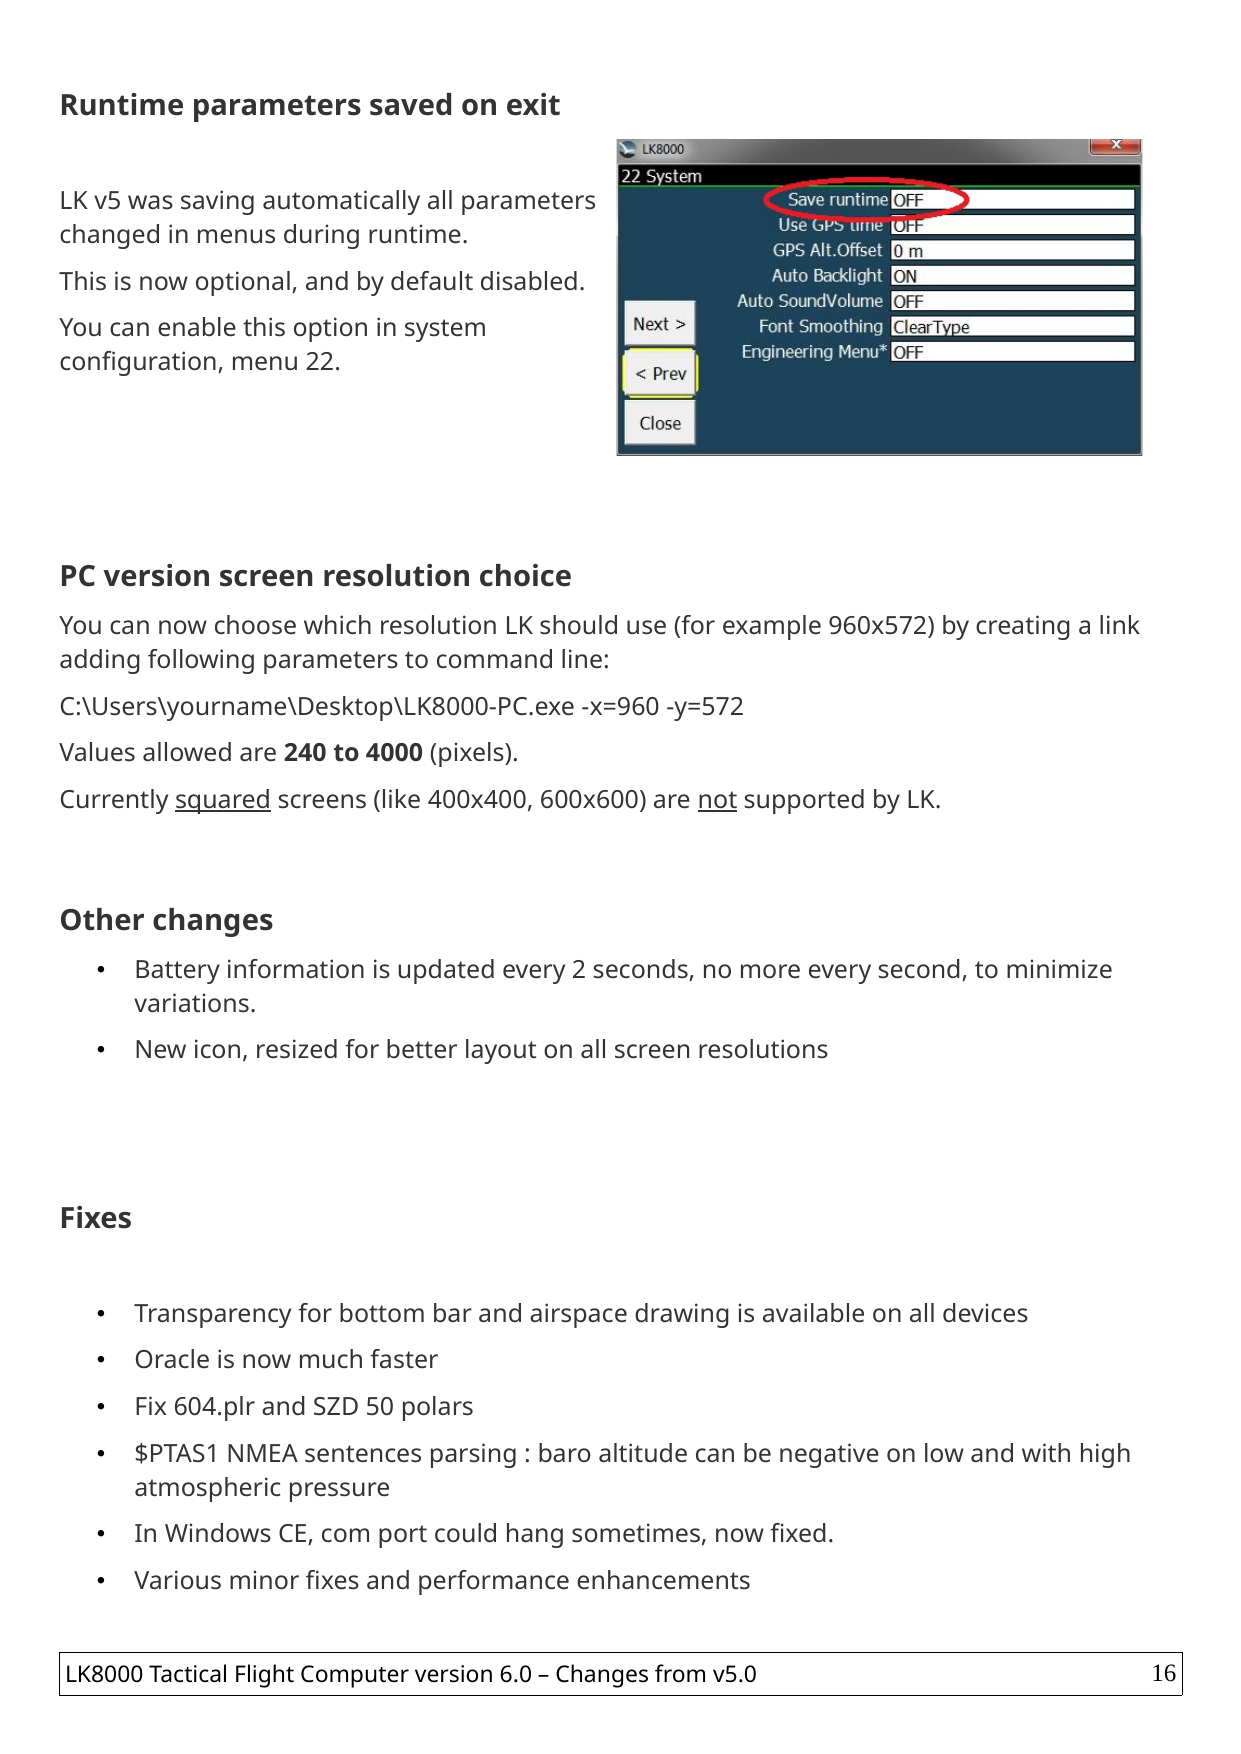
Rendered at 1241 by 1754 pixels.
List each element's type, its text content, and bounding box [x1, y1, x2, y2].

subtitle PC version screen resolution choice [59, 555, 1181, 595]
list $PTAS1 NMEA sentences parsing : baro altitude can be negative on low and with high atmospheric pressure [97, 1435, 1181, 1503]
list Various minor fixes and performance enhancements [97, 1562, 1181, 1597]
picture [616, 139, 1143, 456]
text C:\Users\yourname\Desktop\LK8000-PC.exe -x=960 -y=572 [59, 688, 1181, 722]
list Oracle is now much faster [97, 1342, 1181, 1376]
text You can enable this option in system configuration, menu 22. [59, 310, 616, 378]
text Currently squared screens (like 400x400, 600x600) are not supported by LK. [59, 781, 1181, 815]
subtitle Fixes [59, 1197, 1181, 1237]
subtitle Runtime parameters saved on exit [59, 84, 1181, 124]
list In Windows CE, com port could hang sometimes, now fixed. [97, 1516, 1181, 1550]
text This is now optional, and by default disabled. [59, 263, 616, 297]
list Fix 604.plr and SZD 50 polars [97, 1389, 1181, 1423]
text [1143, 183, 1181, 251]
text [1143, 310, 1181, 378]
text Values allowed are 240 to 4000 (pixels). [59, 735, 1181, 769]
list Battery information is updated every 2 seconds, no more every second, to minimize variations. [97, 952, 1181, 1020]
list Transparency for bottom bar and airspace drawing is available on all devices [97, 1296, 1181, 1330]
text You can now choose which resolution LK should use (for example 960x572) by creating a link adding following parameters to command line: [59, 607, 1181, 676]
list New icon, resized for better layout on all screen resolutions [97, 1032, 1181, 1066]
text LK v5 was saving automatically all parameters changed in menus during runtime. [59, 183, 616, 251]
text [1143, 263, 1181, 297]
subtitle Other changes [59, 899, 1181, 939]
